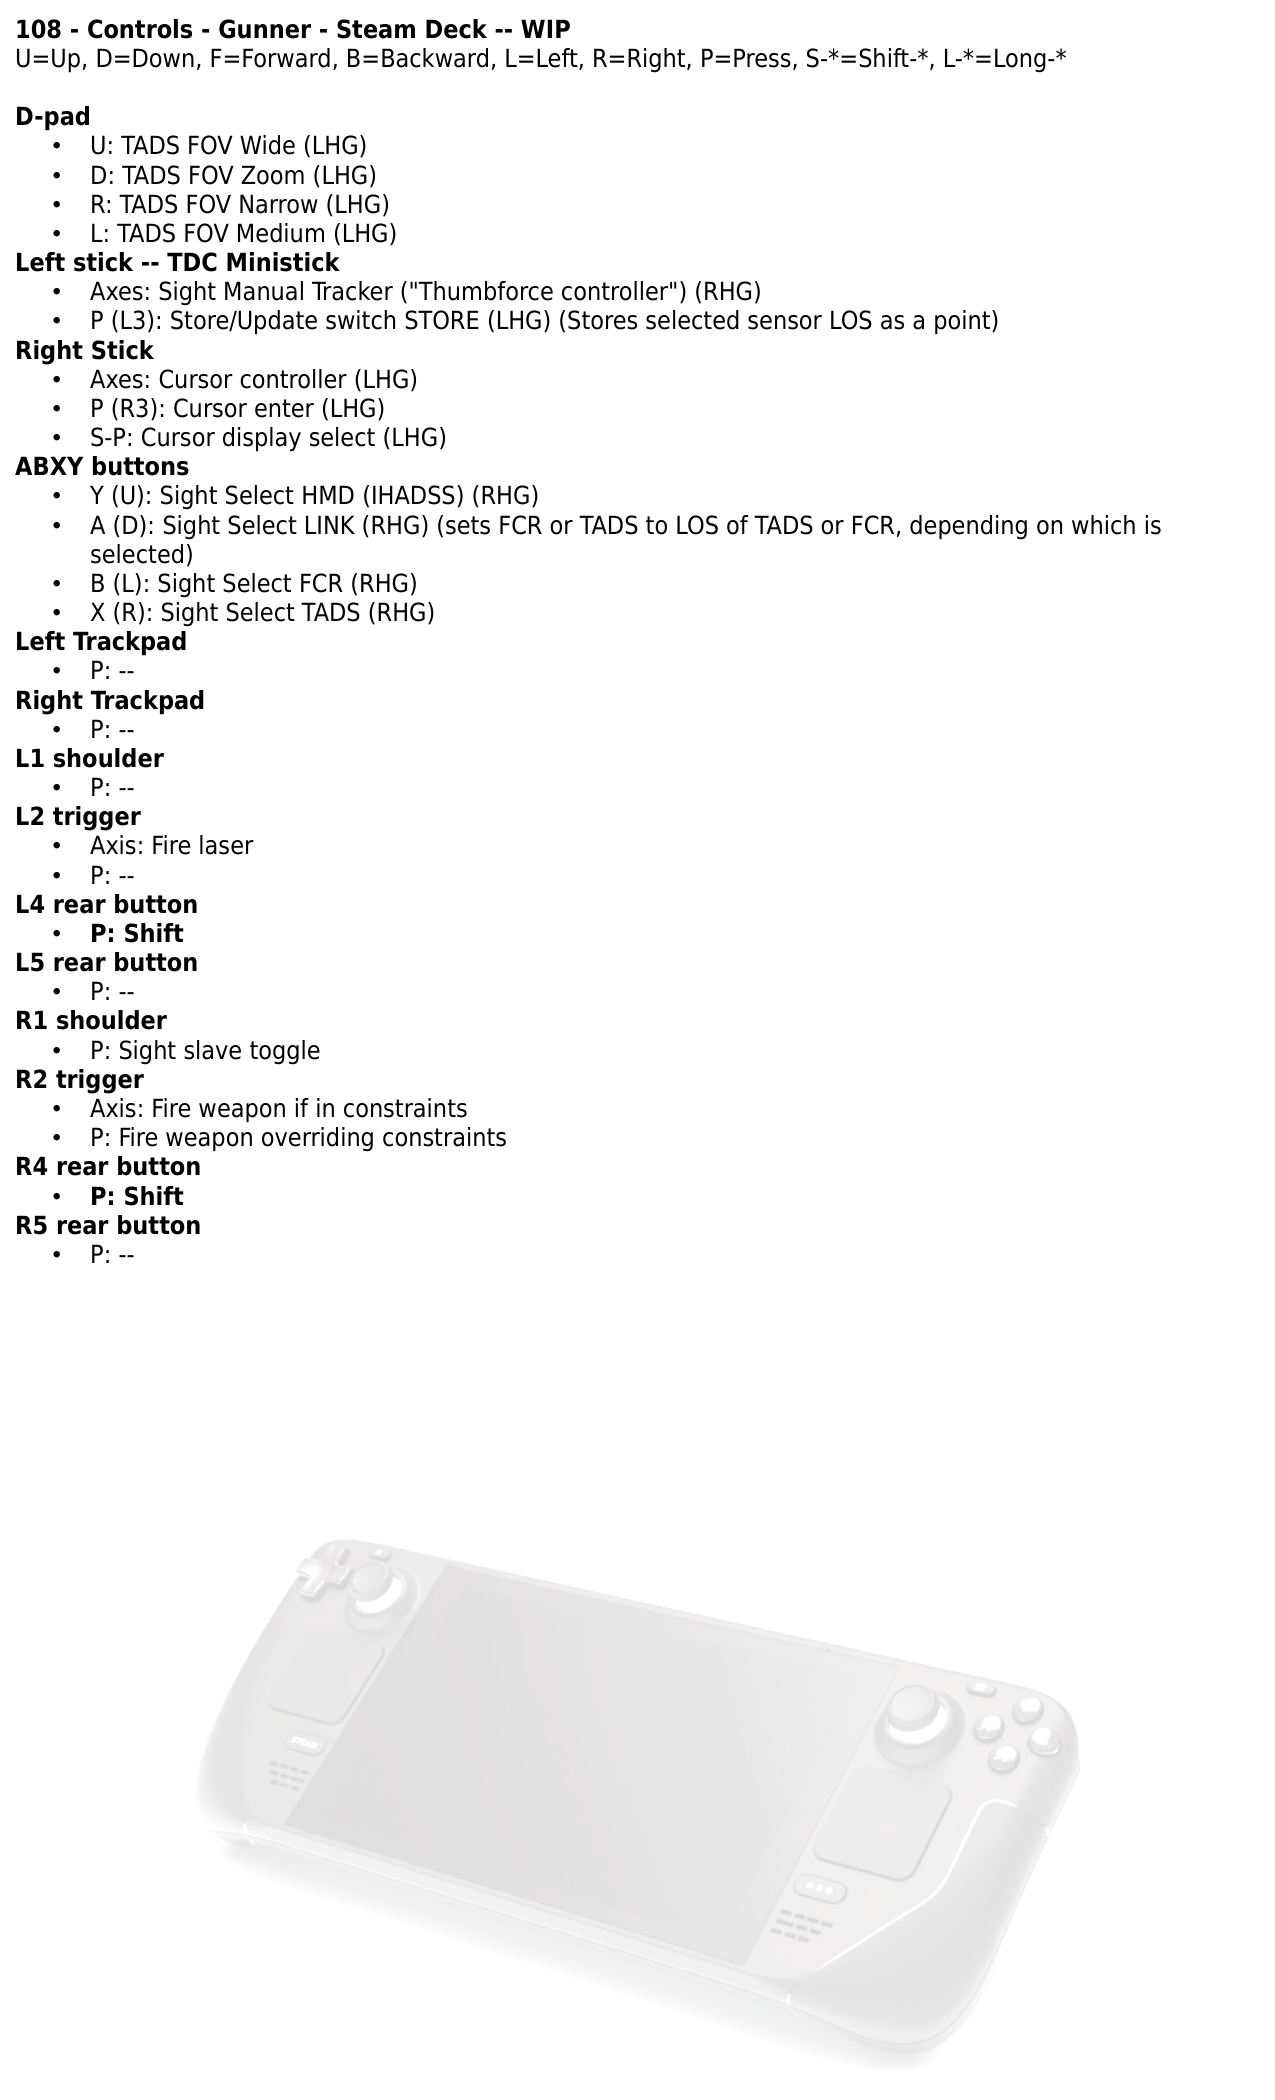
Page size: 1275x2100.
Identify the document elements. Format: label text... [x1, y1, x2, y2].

list D: TADS FOV Zoom (LHG) [52, 161, 1260, 190]
list S-P: Cursor display select (LHG) [52, 423, 1260, 452]
list P (L3): Store/Update switch STORE (LHG) (Stores selected sensor LOS as a point) [52, 307, 1260, 336]
list Axis: Fire weapon if in constraints [52, 1094, 1260, 1123]
list P: -- [52, 977, 1260, 1007]
text L5 rear button [15, 948, 1260, 977]
text U=Up, D=Down, F=Forward, B=Backward, L=Left, R=Right, P=Press, S-*=Shift-*, L-*=Long-* [15, 44, 1260, 73]
list P: Shift [52, 919, 1260, 948]
list R: TADS FOV Narrow (LHG) [52, 190, 1260, 219]
list L: TADS FOV Medium (LHG) [52, 219, 1260, 248]
text Left Trackpad [15, 627, 1260, 657]
list U: TADS FOV Wide (LHG) [52, 132, 1260, 161]
list P: -- [52, 773, 1260, 802]
text L4 rear button [15, 890, 1260, 919]
text R1 shoulder [15, 1007, 1260, 1036]
list P (R3): Cursor enter (LHG) [52, 394, 1260, 423]
list P: Sight slave toggle [52, 1036, 1260, 1065]
list P: Fire weapon overriding constraints [52, 1123, 1260, 1152]
text Right Stick [15, 336, 1260, 365]
list P: -- [52, 1240, 1260, 1269]
list P: -- [52, 657, 1260, 686]
list X (R): Sight Select TADS (RHG) [52, 598, 1260, 627]
text R5 rear button [15, 1211, 1260, 1240]
text R2 trigger [15, 1065, 1260, 1094]
list Y (U): Sight Select HMD (IHADSS) (RHG) [52, 482, 1260, 511]
text L1 shoulder [15, 744, 1260, 773]
text L2 trigger [15, 802, 1260, 832]
text ABXY buttons [15, 452, 1260, 482]
text Left stick -- TDC Ministick [15, 248, 1260, 277]
text D-pad [15, 102, 1260, 132]
list P: Shift [52, 1182, 1260, 1211]
list A (D): Sight Select LINK (RHG) (sets FCR or TADS to LOS of TADS or FCR, depending on which is selected) [52, 511, 1260, 569]
list P: -- [52, 715, 1260, 744]
list Axes: Cursor controller (LHG) [52, 365, 1260, 394]
list Axis: Fire laser [52, 832, 1260, 861]
list Axes: Sight Manual Tracker ("Thumbforce controller") (RHG) [52, 277, 1260, 307]
list P: -- [52, 861, 1260, 890]
text 108 - Controls - Gunner - Steam Deck -- WIP [15, 15, 1260, 44]
list B (L): Sight Select FCR (RHG) [52, 569, 1260, 598]
text Right Trackpad [15, 686, 1260, 715]
text R4 rear button [15, 1152, 1260, 1182]
